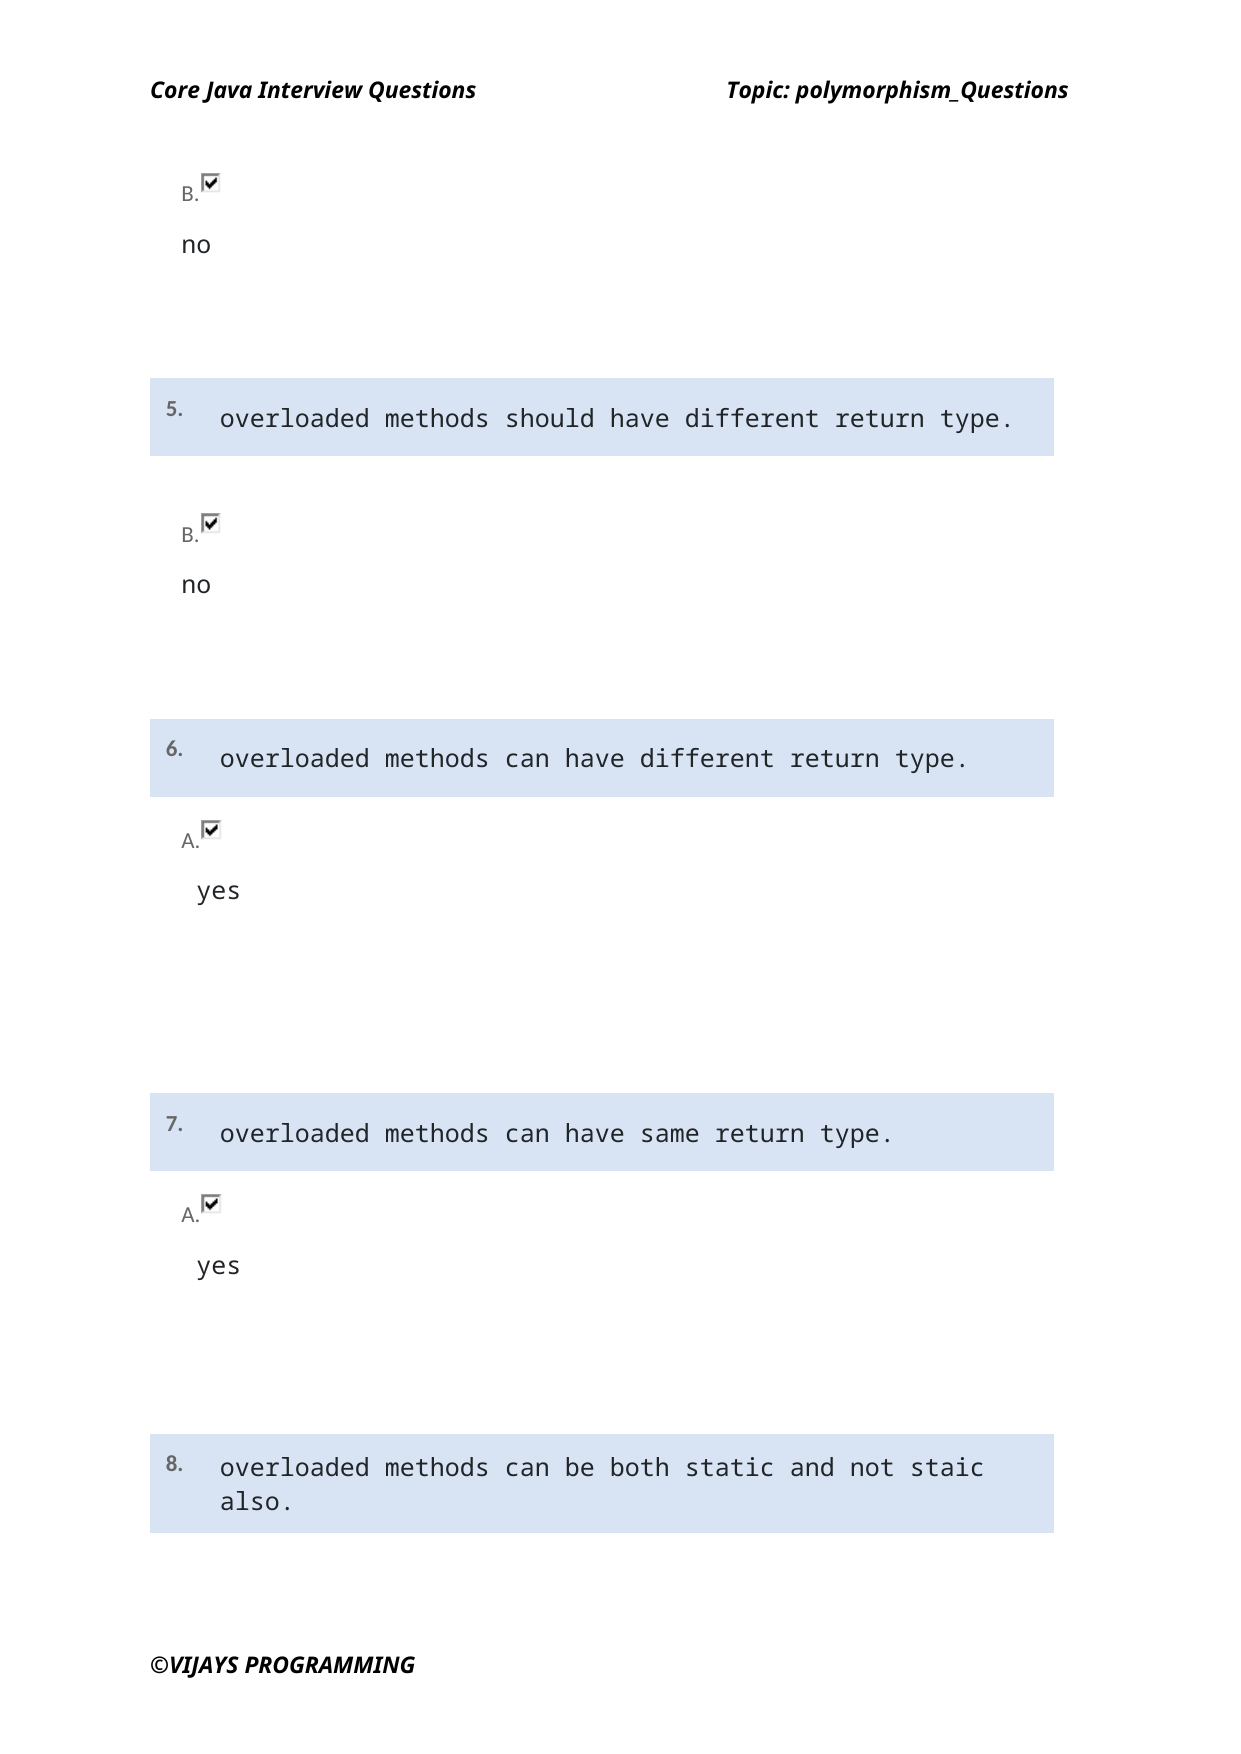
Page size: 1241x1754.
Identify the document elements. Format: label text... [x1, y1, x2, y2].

table_header overloaded methods should have different return type. [204, 378, 1054, 456]
table_cell [150, 456, 1090, 719]
table_header [181, 472, 250, 506]
table_header A. yes [181, 813, 250, 1009]
table_header [1054, 1093, 1090, 1171]
table_header 7. [150, 1093, 204, 1171]
table_cell [150, 1171, 1090, 1433]
table_header A. yes [181, 1187, 250, 1384]
table_cell 6. [150, 719, 204, 797]
table_header [181, 1009, 242, 1077]
table_cell overloaded methods can be both static and not staic also. [204, 1434, 1054, 1533]
table_header [1054, 378, 1090, 456]
table_cell 8. [150, 1434, 204, 1533]
table_cell [150, 797, 1090, 1093]
table_cell [1054, 1434, 1090, 1533]
table_header [181, 1384, 242, 1418]
table_cell overloaded methods can have different return type. [204, 719, 1054, 797]
table_header overloaded methods can have same return type. [204, 1093, 1054, 1171]
table_cell [1054, 719, 1090, 797]
table_header 5. [150, 378, 204, 456]
table_cell [150, 150, 1090, 378]
table_header B. no [181, 166, 242, 362]
table_header B. no [181, 506, 242, 703]
